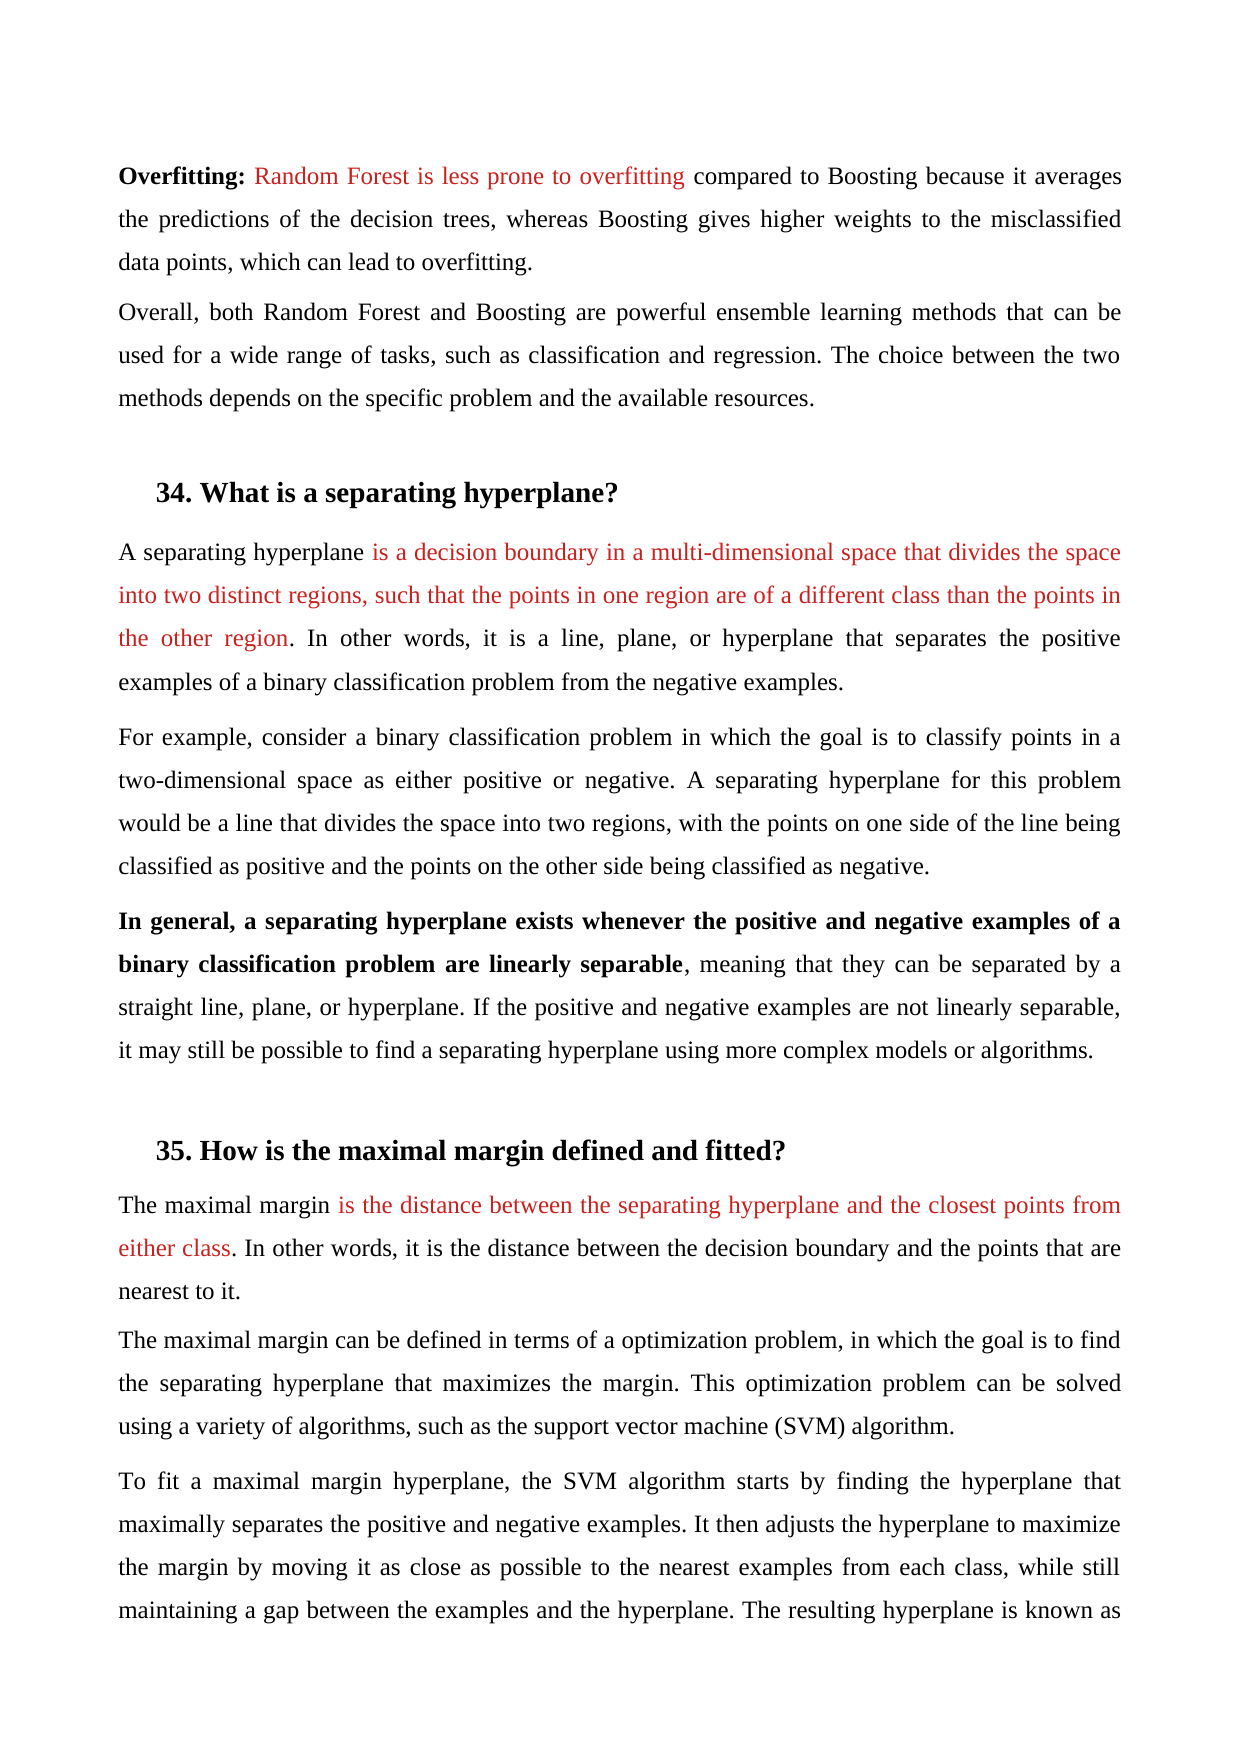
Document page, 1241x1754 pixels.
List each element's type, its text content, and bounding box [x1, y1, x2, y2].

text Overall, both Random Forest and Boosting are powerful ensemble learning methods that can be used for a wide range of tasks, such as classification and regression. The choice between the two methods depends on the specific problem and the available resources. [118, 297, 1122, 412]
text Overfitting: Random Forest is less prone to overfitting compared to Boosting because it averages the predictions of the decision trees, whereas Boosting gives higher weights to the misclassified data points, which can lead to overfitting. [118, 161, 1122, 276]
text For example, consider a binary classification problem in which the goal is to classify points in a two-dimensional space as either positive or negative. A separating hyperplane for this problem would be a line that divides the space into two regions, with the points on one side of the line being classified as positive and the points on the other side being classified as negative. [118, 722, 1122, 880]
text The maximal margin can be defined in terms of a optimization problem, in which the goal is to find the separating hyperplane that maximizes the margin. This optimization problem can be solved using a variety of algorithms, such as the support vector machine (SVM) algorithm. [118, 1325, 1122, 1440]
text To fit a maximal margin hyperplane, the SVM algorithm starts by finding the hyperplane that maximally separates the positive and negative examples. It then adjusts the hyperplane to maximize the margin by moving it as close as possible to the nearest examples from each class, while still maintaining a gap between the examples and the hyperplane. The resulting hyperplane is known as [118, 1466, 1122, 1624]
list How is the maximal margin defined and fitted? [156, 1133, 1122, 1167]
text In general, a separating hyperplane exists whenever the positive and negative examples of a binary classification problem are linearly separable, meaning that they can be separated by a straight line, plane, or hyperplane. If the positive and negative examples are not linearly separable, it may still be possible to find a separating hyperplane using more complex models or algorithms. [118, 906, 1122, 1064]
text The maximal margin is the distance between the separating hyperplane and the closest points from either class. In other words, it is the distance between the decision boundary and the points that are nearest to it. [118, 1190, 1122, 1305]
text A separating hyperplane is a decision boundary in a multi-dimensional space that divides the space into two distinct regions, such that the points in one region are of a different class than the points in the other region. In other words, it is a line, plane, or hyperplane that separates the positive examples of a binary classification problem from the negative examples. [118, 537, 1122, 695]
list What is a separating hyperplane? [156, 475, 1122, 508]
